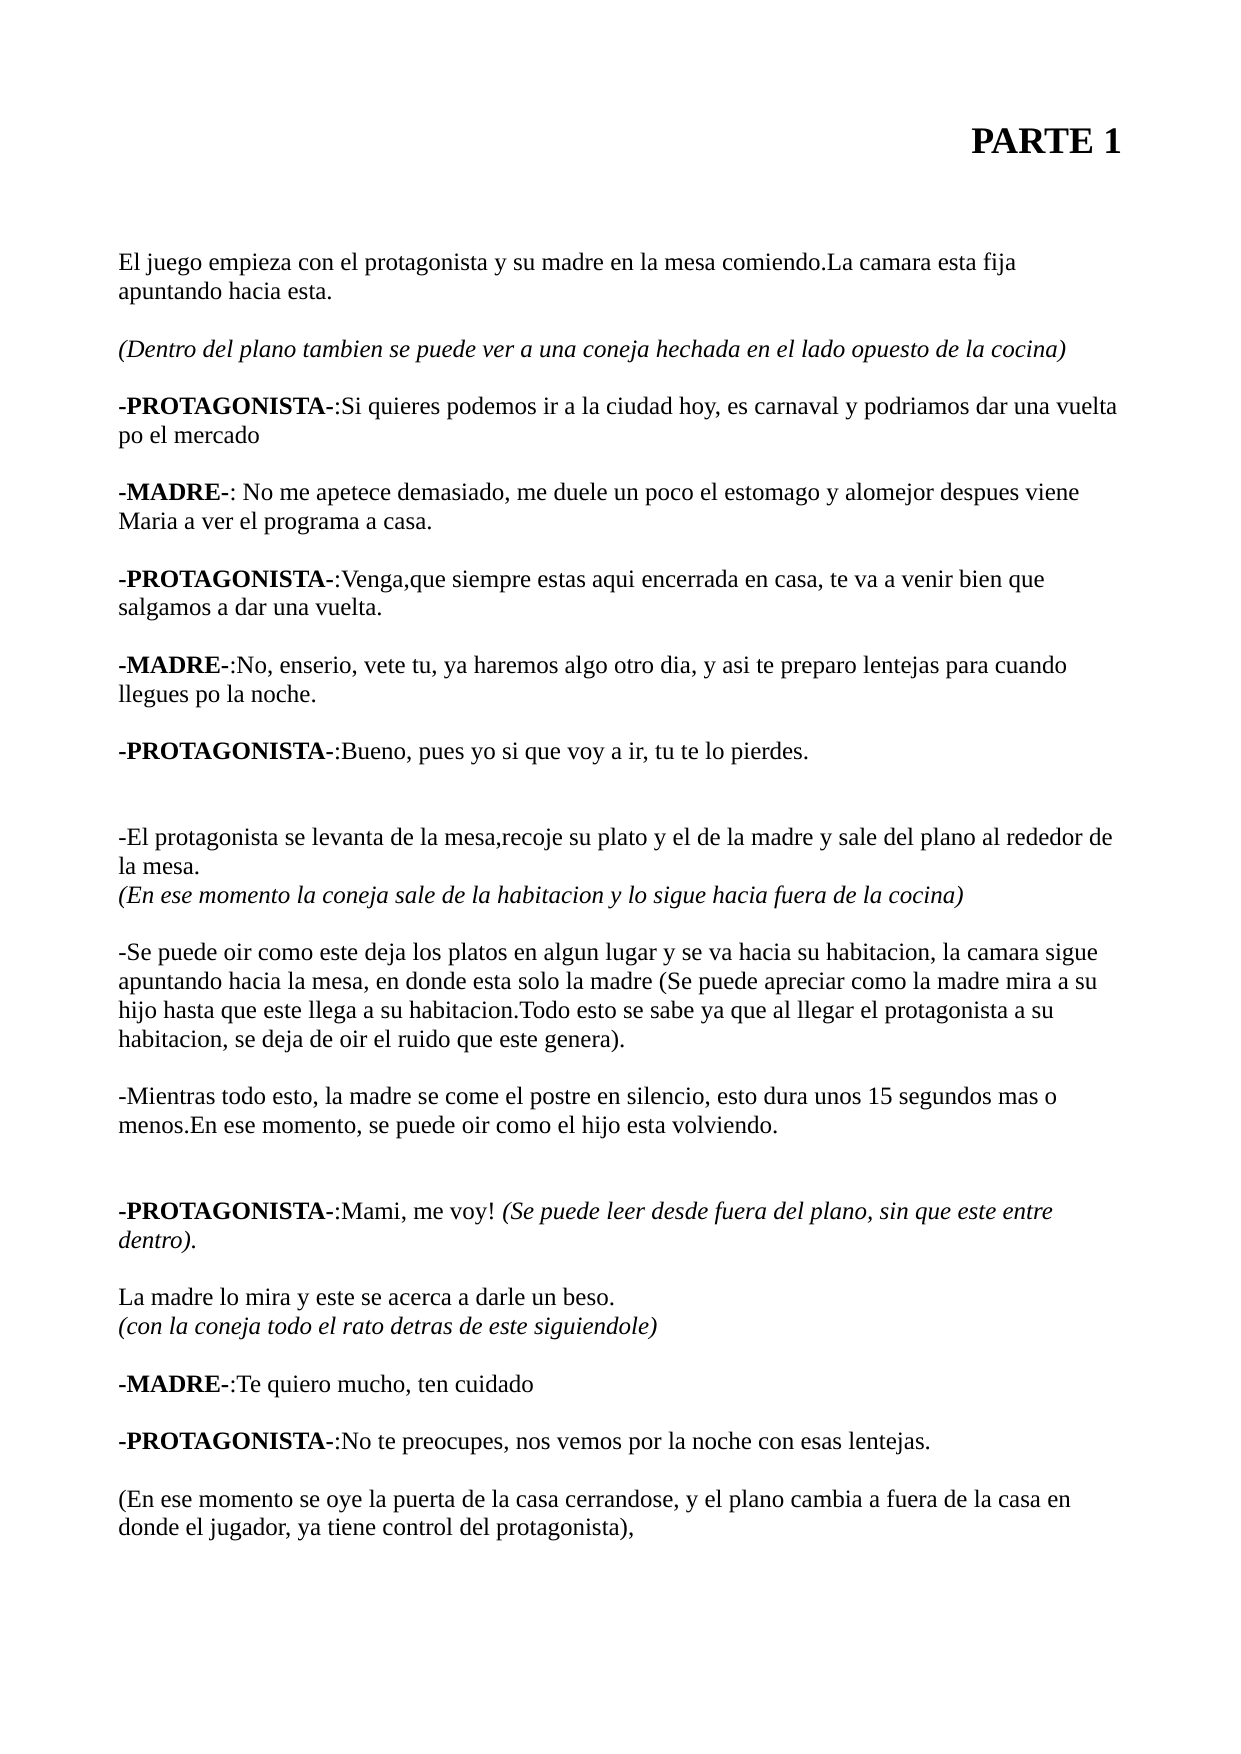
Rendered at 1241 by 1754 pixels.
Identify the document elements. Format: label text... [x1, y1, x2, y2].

text (En ese momento la coneja sale de la habitacion y lo sigue hacia fuera de la cocina) [118, 880, 1122, 909]
text El juego empieza con el protagonista y su madre en la mesa comiendo.La camara esta fija apuntando hacia esta. [118, 247, 1122, 305]
text -PROTAGONISTA-:Venga,que siempre estas aqui encerrada en casa, te va a venir bien que salgamos a dar una vuelta. [118, 564, 1122, 621]
text PARTE 1 [118, 118, 1122, 161]
text -MADRE-: No me apetece demasiado, me duele un poco el estomago y alomejor despues viene Maria a ver el programa a casa. [118, 477, 1122, 535]
text -PROTAGONISTA-:Si quieres podemos ir a la ciudad hoy, es carnaval y podriamos dar una vuelta po el mercado [118, 391, 1122, 449]
text (Dentro del plano tambien se puede ver a una coneja hechada en el lado opuesto de la cocina) [118, 334, 1122, 362]
text -MADRE-:Te quiero mucho, ten cuidado [118, 1369, 1122, 1397]
text -PROTAGONISTA-:Mami, me voy! (Se puede leer desde fuera del plano, sin que este entre dentro). [118, 1196, 1122, 1254]
text -MADRE-:No, enserio, vete tu, ya haremos algo otro dia, y asi te preparo lentejas para cuando llegues po la noche. [118, 650, 1122, 707]
text (En ese momento se oye la puerta de la casa cerrandose, y el plano cambia a fuera de la casa en donde el jugador, ya tiene control del protagonista), [118, 1484, 1122, 1541]
text -Se puede oir como este deja los platos en algun lugar y se va hacia su habitacion, la camara sigue apuntando hacia la mesa, en donde esta solo la madre (Se puede apreciar como la madre mira a su hijo hasta que este llega a su habitacion.Todo esto se sabe ya que al llegar el protagonista a su habitacion, se deja de oir el ruido que este genera). [118, 937, 1122, 1052]
text (con la coneja todo el rato detras de este siguiendole) [118, 1311, 1122, 1340]
text -Mientras todo esto, la madre se come el postre en silencio, esto dura unos 15 segundos mas o menos.En ese momento, se puede oir como el hijo esta volviendo. [118, 1081, 1122, 1139]
text -El protagonista se levanta de la mesa,recoje su plato y el de la madre y sale del plano al rededor de la mesa. [118, 822, 1122, 880]
text -PROTAGONISTA-:No te preocupes, nos vemos por la noche con esas lentejas. [118, 1426, 1122, 1455]
text -PROTAGONISTA-:Bueno, pues yo si que voy a ir, tu te lo pierdes. [118, 736, 1122, 765]
text La madre lo mira y este se acerca a darle un beso. [118, 1282, 1122, 1311]
